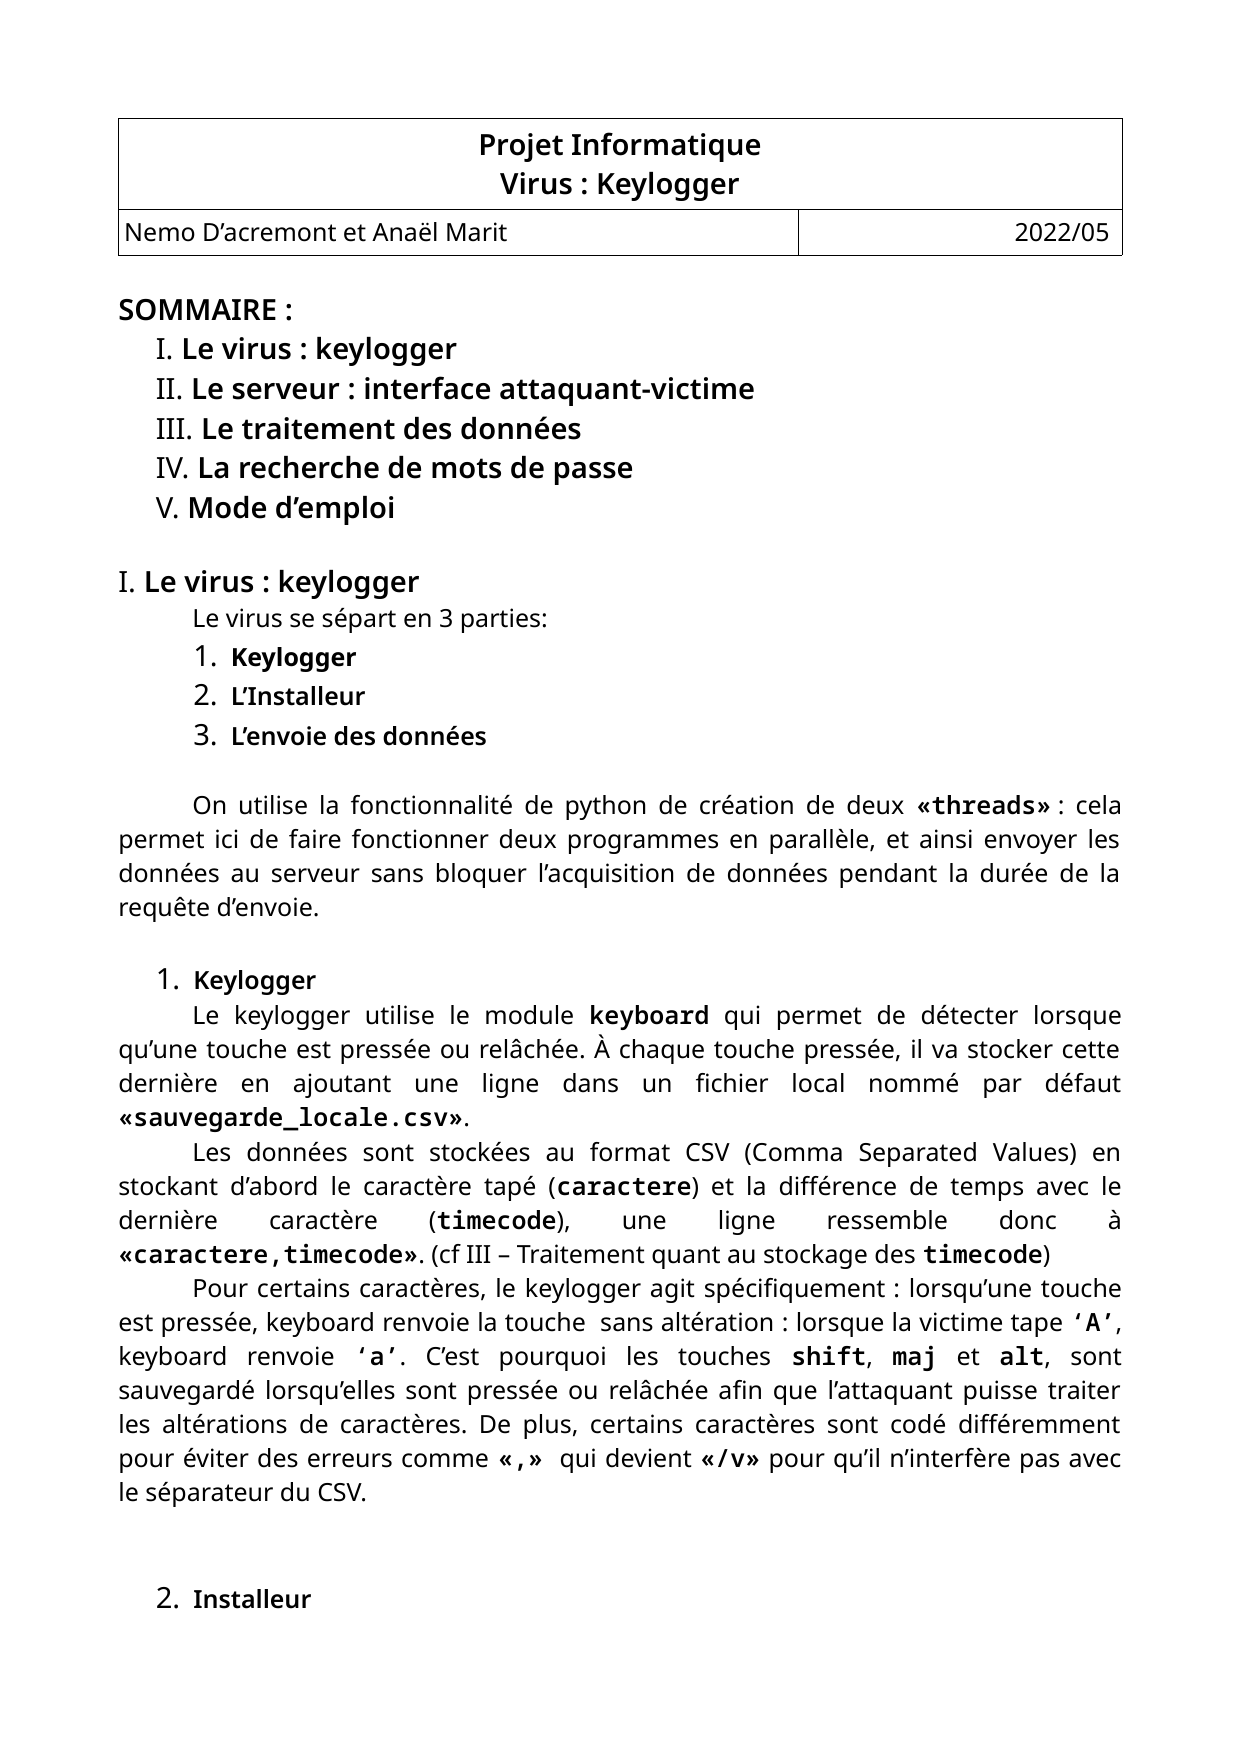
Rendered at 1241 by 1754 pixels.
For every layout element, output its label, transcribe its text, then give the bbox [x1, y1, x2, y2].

text Le virus se sépart en 3 parties: [118, 601, 1122, 635]
text Les données sont stockées au format CSV (Comma Separated Values) en stockant d’abord le caractère tapé (caractere) et la différence de temps avec le dernière caractère (timecode), une ligne ressemble donc à «caractere,timecode». (cf III – Traitement quant au stockage des timecode) [118, 1134, 1122, 1270]
subtitle Keylogger [193, 635, 1122, 674]
text Pour certains caractères, le keylogger agit spécifiquement : lorsqu’une touche est pressée, keyboard renvoie la touche sans altération : lorsque la victime tape ‘A’, keyboard renvoie ‘a’. C’est pourquoi les touches shift, maj et alt, sont sauvegardé lorsqu’elles sont pressée ou relâchée afin que l’attaquant puisse traiter les altérations de caractères. De plus, certains caractères sont codé différemment pour éviter des erreurs comme «,» qui devient «/v» pour qu’il n’interfère pas avec le séparateur du CSV. [118, 1270, 1122, 1509]
table_header Projet Informatique Virus : Keylogger [119, 119, 1122, 209]
subtitle L’Installeur [193, 674, 1122, 714]
title Le traitement des données [156, 408, 1122, 448]
subtitle Keylogger [156, 958, 1122, 998]
text On utilise la fonctionnalité de python de création de deux «threads» : cela permet ici de faire fonctionner deux programmes en parallèle, et ainsi envoyer les données au serveur sans bloquer l’acquisition de données pendant la durée de la requête d’envoie. [118, 788, 1122, 924]
title La recherche de mots de passe [156, 448, 1122, 487]
text Le keylogger utilise le module keyboard qui permet de détecter lorsque qu’une touche est pressée ou relâchée. À chaque touche pressée, il va stocker cette dernière en ajoutant une ligne dans un fichier local nommé par défaut «sauvegarde_locale.csv». [118, 998, 1122, 1134]
title SOMMAIRE : [118, 289, 1122, 328]
table_cell Nemo D’acremont et Anaël Marit [119, 210, 798, 255]
title Le virus : keylogger [118, 561, 1122, 601]
title Mode d’emploi [156, 487, 1122, 527]
subtitle L’envoie des données [193, 714, 1122, 754]
title Le serveur : interface attaquant-victime [156, 368, 1122, 408]
table_cell 2022/05 [799, 210, 1122, 255]
title Le virus : keylogger [156, 328, 1122, 368]
subtitle Installeur [156, 1577, 1122, 1617]
